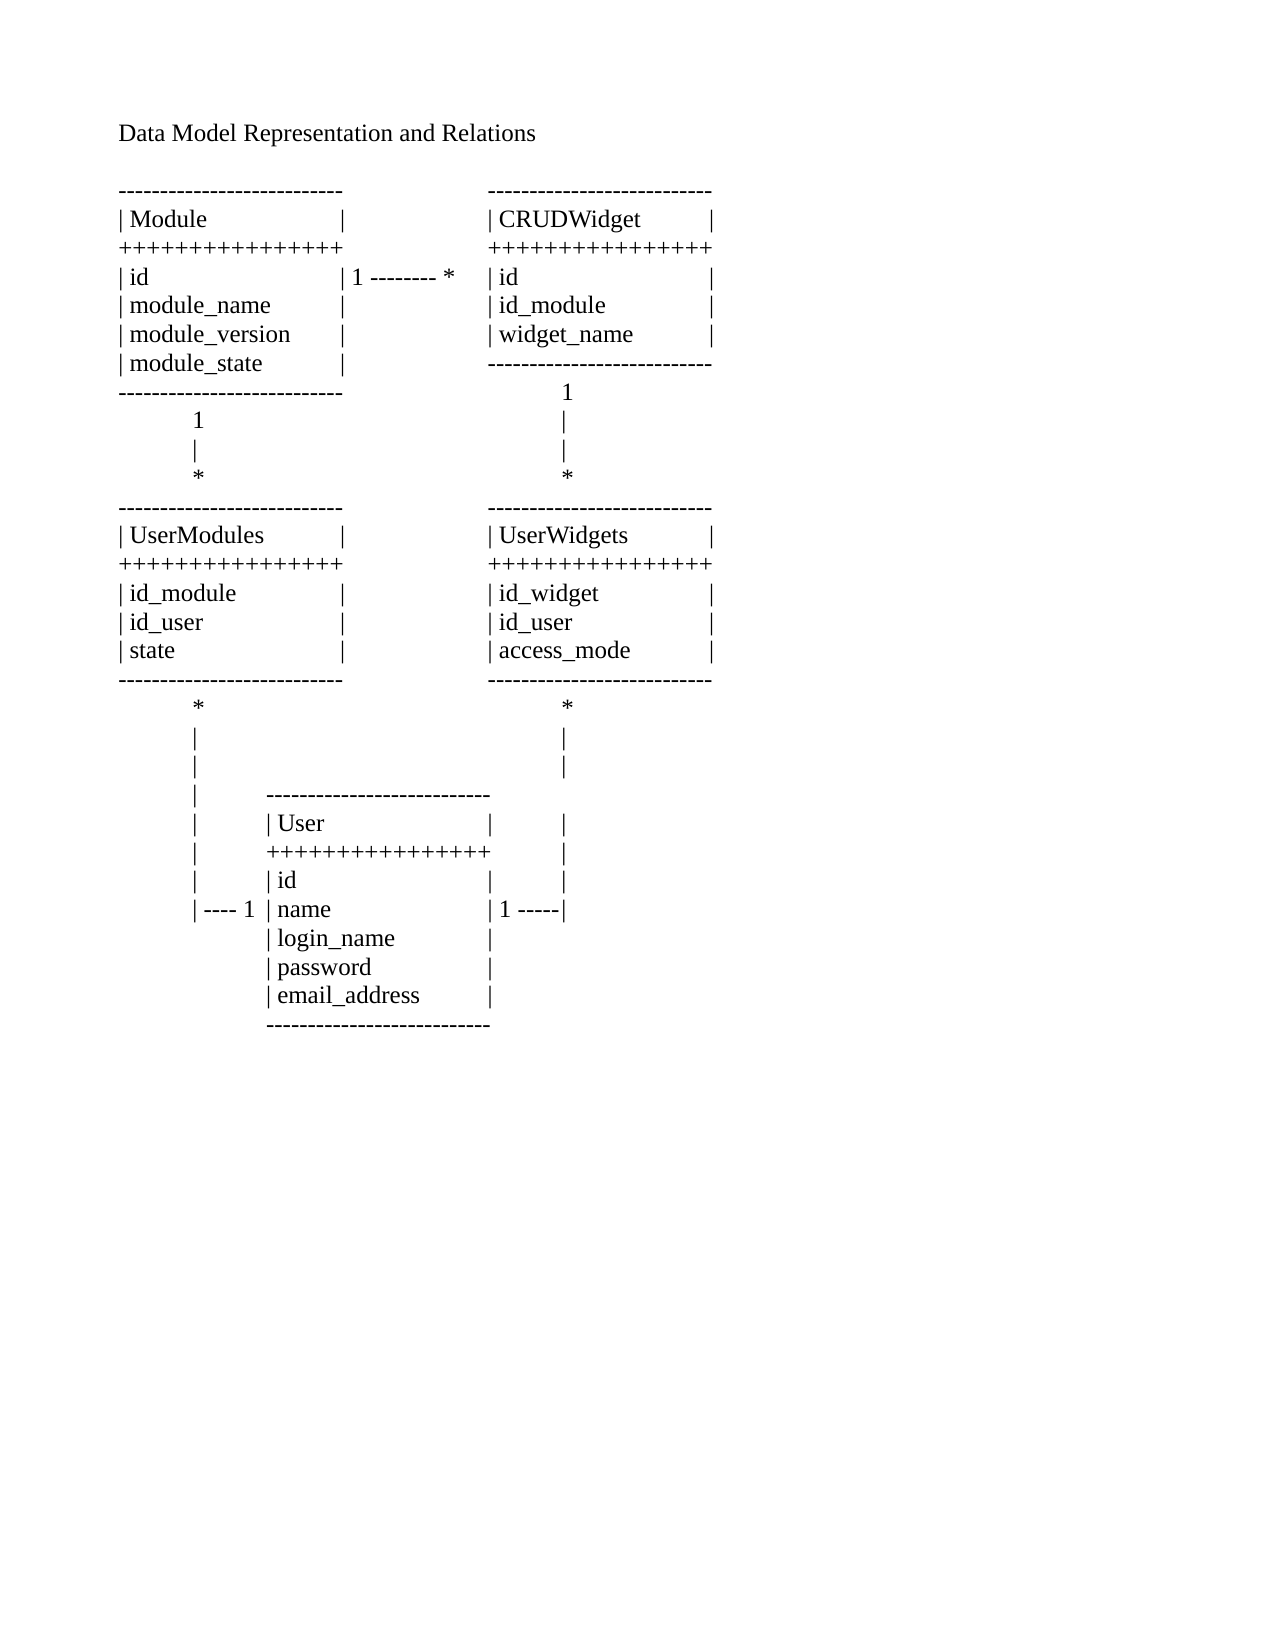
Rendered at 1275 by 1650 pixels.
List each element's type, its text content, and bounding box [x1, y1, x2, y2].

text | email_address | [118, 981, 1157, 1009]
text | module_name | | id_module | [118, 291, 1157, 319]
text | Module | | CRUDWidget | [118, 204, 1157, 233]
text | login_name | [118, 923, 1157, 952]
text | id_user | | id_user | [118, 607, 1157, 636]
text | state | | access_mode | [118, 636, 1157, 664]
text ++++++++++++++++ ++++++++++++++++ [118, 233, 1157, 262]
text | module_version | | widget_name | [118, 319, 1157, 348]
text | id_module | | id_widget | [118, 578, 1157, 607]
text | | [118, 434, 1157, 463]
text | | User | | [118, 808, 1157, 837]
text Data Model Representation and Relations [118, 118, 1157, 147]
text | id | 1 -------- * | id | [118, 262, 1157, 291]
text --------------------------- [118, 1009, 1157, 1038]
text --------------------------- --------------------------- [118, 492, 1157, 521]
text * * [118, 693, 1157, 722]
text | | id | | [118, 866, 1157, 894]
text --------------------------- --------------------------- [118, 664, 1157, 693]
text 1 | [118, 406, 1157, 434]
text ++++++++++++++++ ++++++++++++++++ [118, 549, 1157, 578]
text | ---- 1 | name | 1 ----- | [118, 894, 1157, 923]
text | --------------------------- [118, 779, 1157, 808]
text --------------------------- --------------------------- [118, 176, 1157, 204]
text * * [118, 463, 1157, 492]
text | | [118, 722, 1157, 751]
text | password | [118, 952, 1157, 981]
text | UserModules | | UserWidgets | [118, 521, 1157, 549]
text | | [118, 751, 1157, 779]
text --------------------------- 1 [118, 377, 1157, 406]
text | module_state | --------------------------- [118, 348, 1157, 377]
text | ++++++++++++++++ | [118, 837, 1157, 866]
